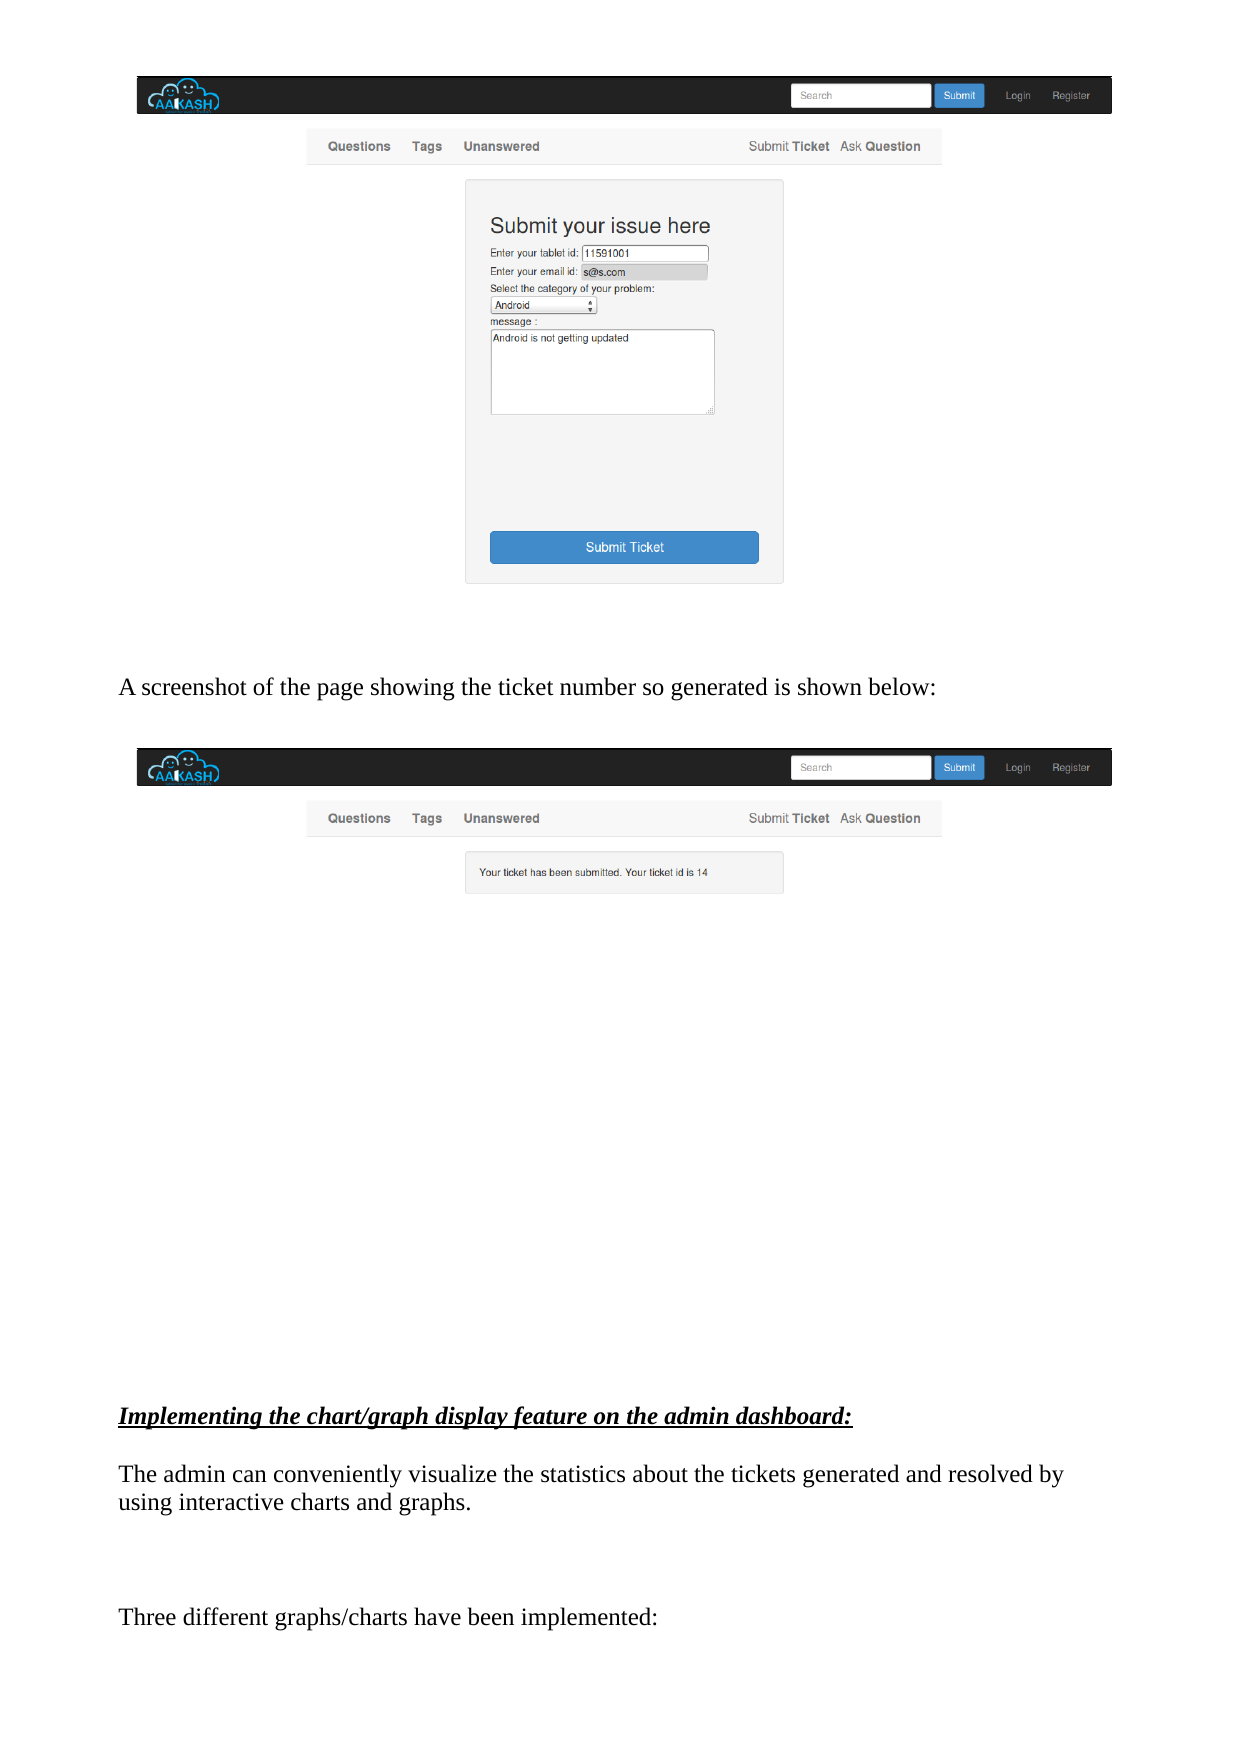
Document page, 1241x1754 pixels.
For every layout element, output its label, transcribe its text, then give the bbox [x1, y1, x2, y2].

text Three different graphs/charts have been implemented: [118, 1602, 1122, 1631]
text [118, 58, 1122, 643]
text A screenshot of the page showing the ticket number so generated is shown below: [118, 672, 1122, 701]
text Implementing the chart/graph display feature on the admin dashboard: [118, 1401, 1122, 1430]
text The admin can conveniently visualize the statistics about the tickets generated and resolved by using interactive charts and graphs. [118, 1459, 1122, 1516]
picture [136, 748, 1112, 1297]
picture [136, 76, 1112, 625]
